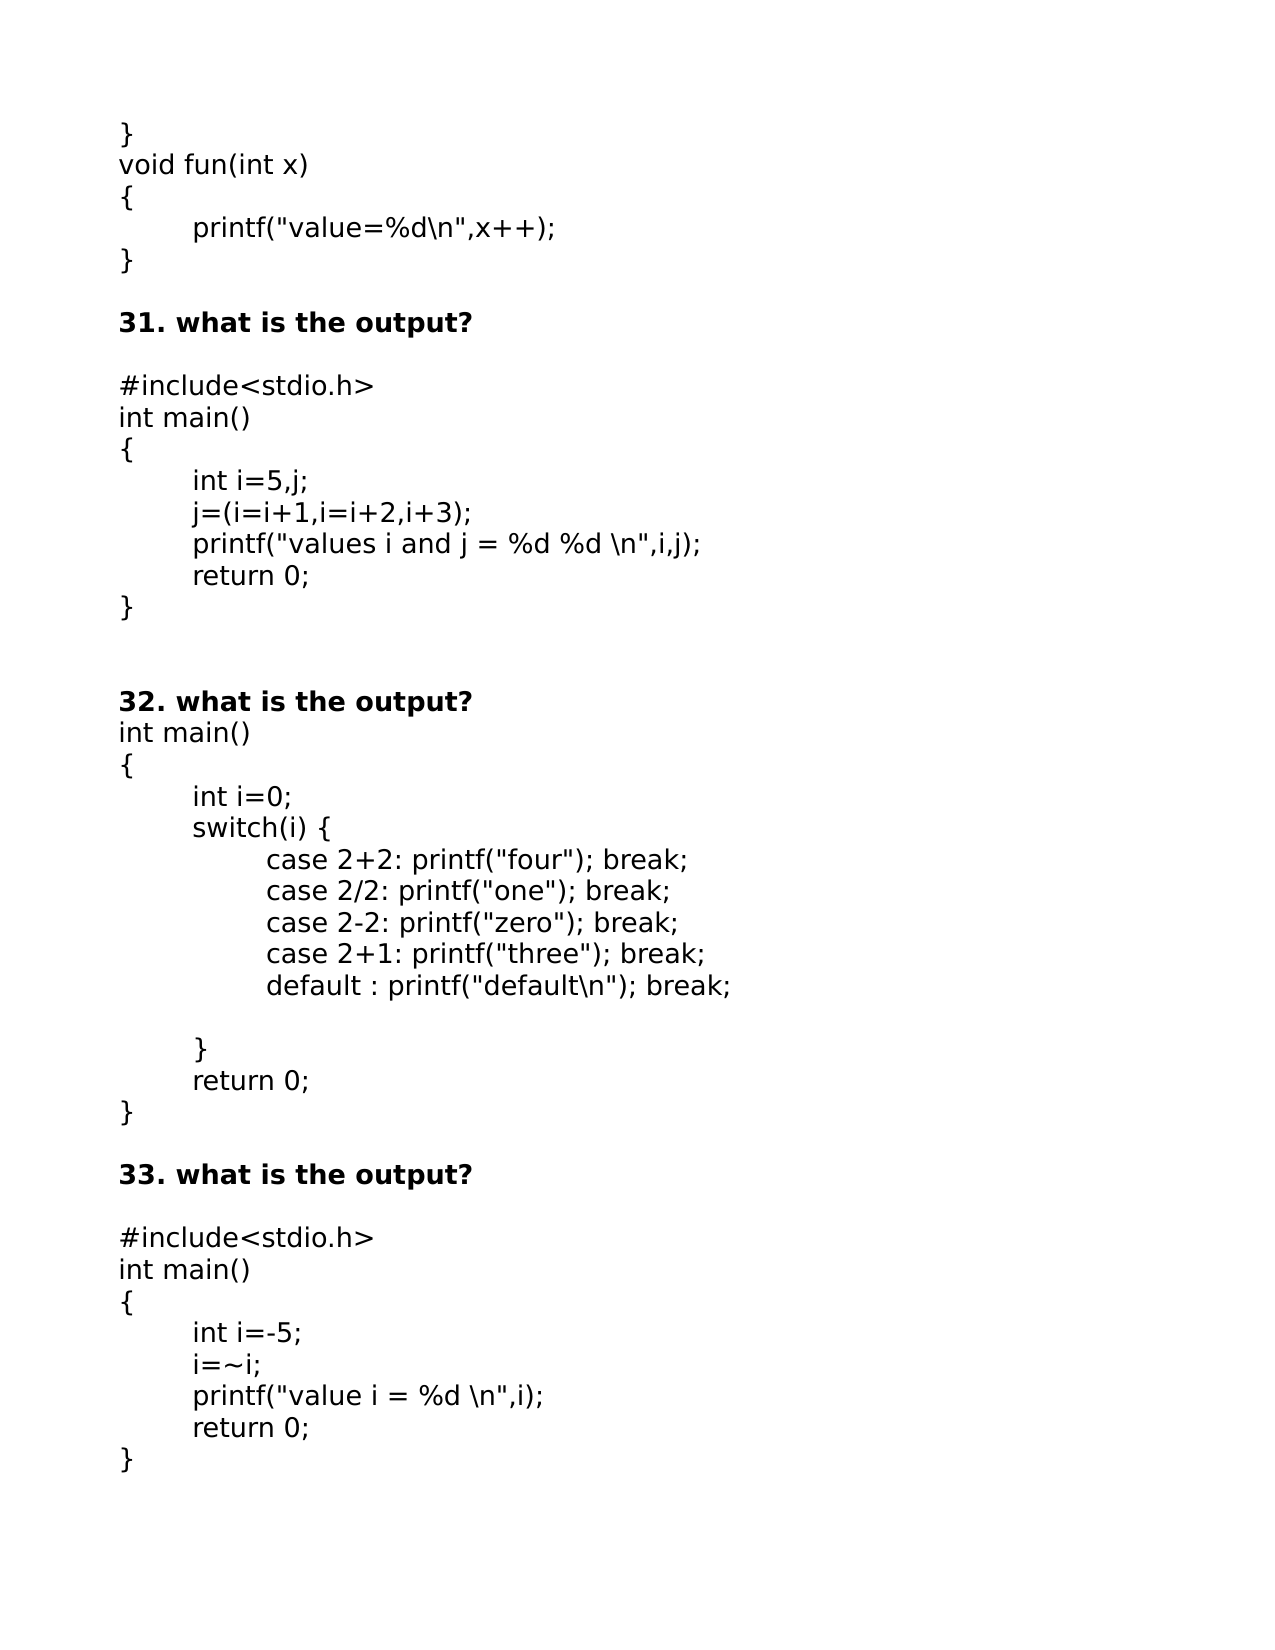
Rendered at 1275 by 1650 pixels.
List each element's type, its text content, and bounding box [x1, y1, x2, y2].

text } [118, 592, 1157, 623]
text { [118, 1286, 1157, 1317]
text int main() [118, 402, 1157, 434]
text default : printf("default\n"); break; [118, 970, 1157, 1002]
text printf("value i = %d \n",i); [118, 1381, 1157, 1412]
text int i=5,j; [118, 465, 1157, 497]
text case 2/2: printf("one"); break; [118, 876, 1157, 907]
text return 0; [118, 1065, 1157, 1097]
text printf("values i and j = %d %d \n",i,j); [118, 528, 1157, 560]
text printf("value=%d\n",x++); [118, 213, 1157, 244]
text 33. what is the output? [118, 1160, 1157, 1191]
text void fun(int x) [118, 150, 1157, 181]
text } [118, 118, 1157, 150]
text { [118, 181, 1157, 213]
text 31. what is the output? [118, 307, 1157, 339]
text #include<stdio.h> [118, 1223, 1157, 1254]
text int i=0; [118, 781, 1157, 812]
text } [118, 1444, 1157, 1475]
text #include<stdio.h> [118, 371, 1157, 402]
text } [118, 244, 1157, 276]
text return 0; [118, 1412, 1157, 1444]
text 32. what is the output? [118, 686, 1157, 718]
text j=(i=i+1,i=i+2,i+3); [118, 497, 1157, 528]
text case 2-2: printf("zero"); break; [118, 907, 1157, 939]
text switch(i) { [118, 812, 1157, 844]
text { [118, 749, 1157, 781]
text case 2+2: printf("four"); break; [118, 844, 1157, 876]
text } [118, 1033, 1157, 1065]
text } [118, 1097, 1157, 1128]
text { [118, 434, 1157, 465]
text return 0; [118, 560, 1157, 592]
text int main() [118, 718, 1157, 749]
text int i=-5; [118, 1317, 1157, 1349]
text int main() [118, 1254, 1157, 1286]
text i=~i; [118, 1349, 1157, 1381]
text case 2+1: printf("three"); break; [118, 939, 1157, 970]
